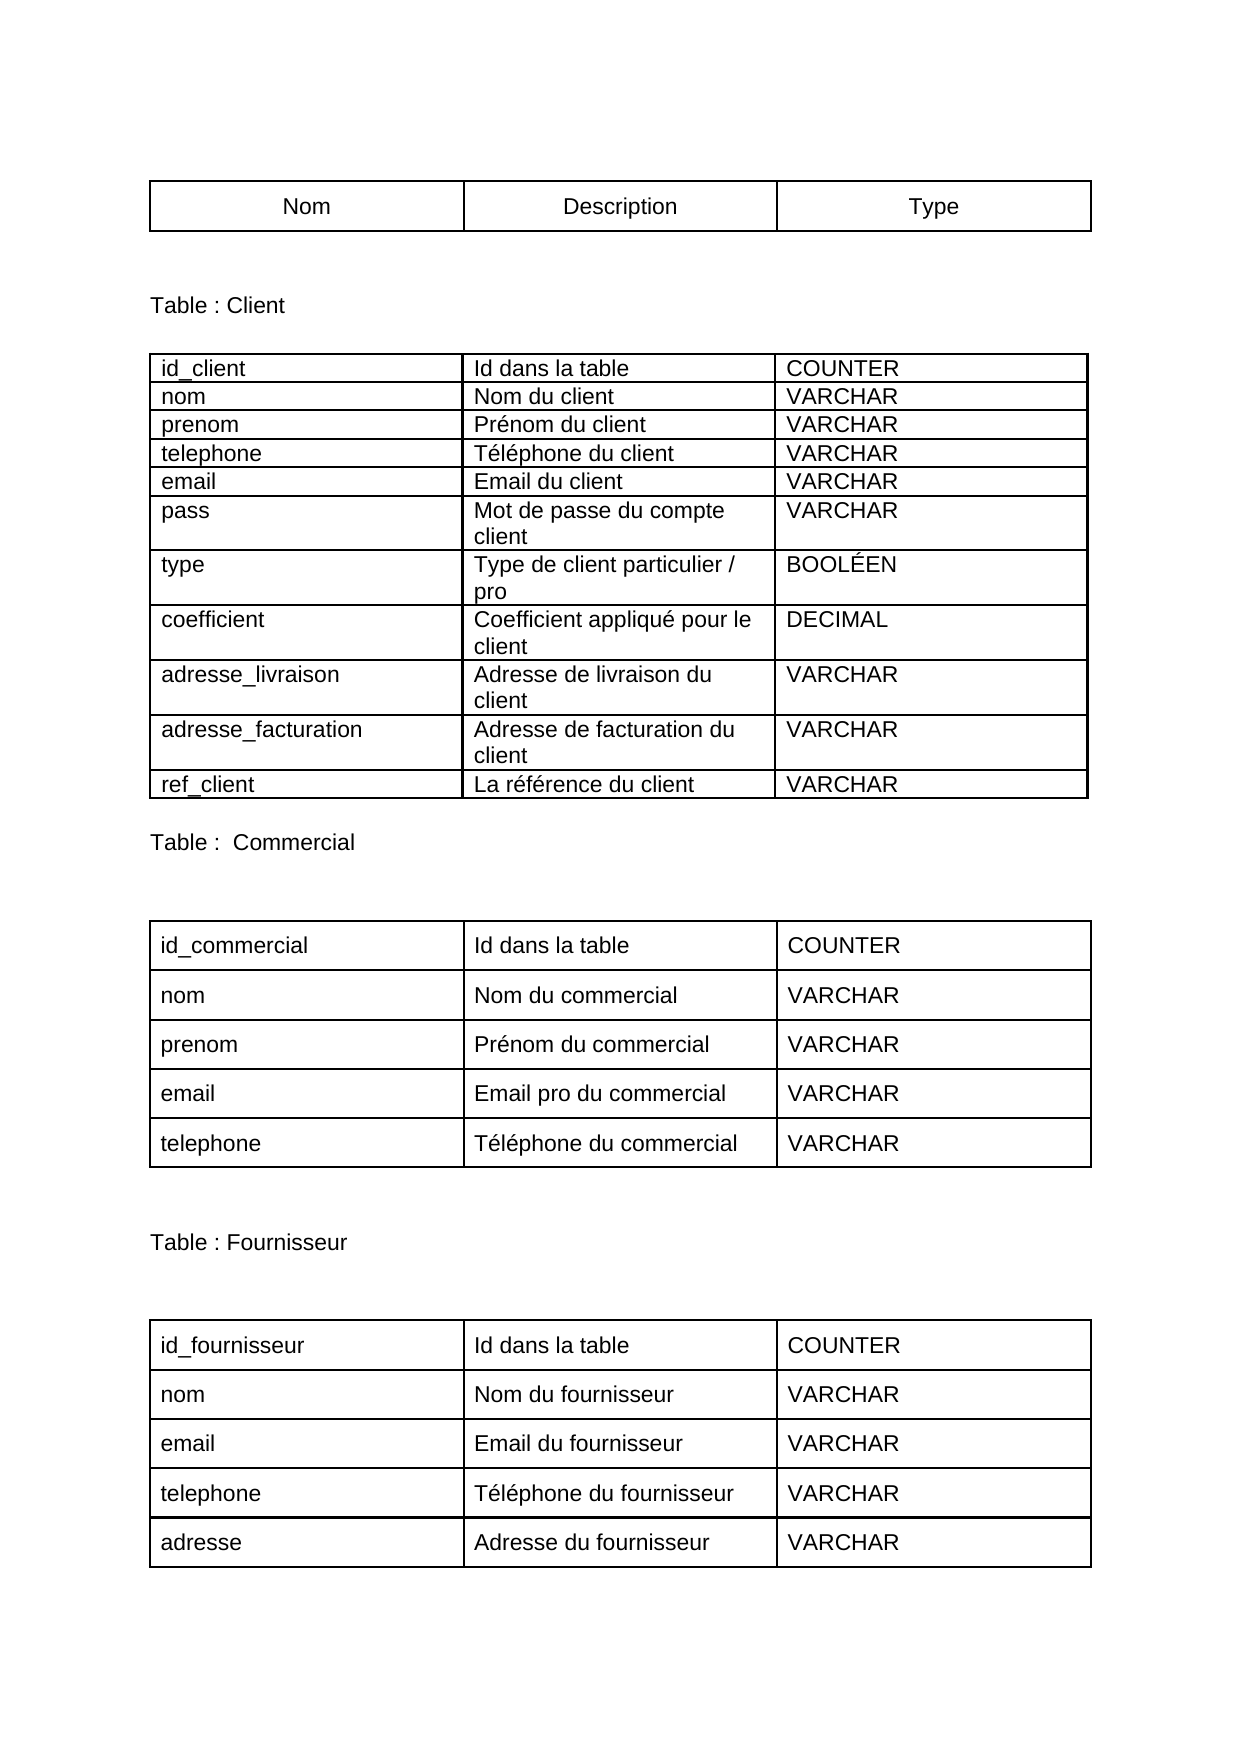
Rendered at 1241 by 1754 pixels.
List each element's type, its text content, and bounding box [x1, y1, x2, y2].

table_cell VARCHAR [778, 1371, 1090, 1418]
table_cell nom [151, 971, 463, 1018]
text Table : Client [150, 292, 1090, 318]
table_cell VARCHAR [776, 411, 1086, 438]
table_cell VARCHAR [778, 1070, 1090, 1117]
table_header COUNTER [778, 922, 1090, 969]
table_header id_client [151, 355, 461, 381]
table_cell Téléphone du client [464, 440, 774, 466]
table_header COUNTER [776, 355, 1086, 381]
table_cell prenom [151, 411, 461, 438]
table_cell Téléphone du fournisseur [465, 1469, 776, 1516]
table_cell Adresse de livraison du client [464, 661, 774, 714]
table_cell VARCHAR [776, 383, 1086, 409]
table_cell VARCHAR [776, 716, 1086, 768]
table_cell nom [151, 383, 461, 409]
table_cell VARCHAR [776, 661, 1086, 714]
table_header Nom [151, 182, 463, 229]
table_cell VARCHAR [776, 468, 1086, 494]
table_cell DECIMAL [776, 606, 1086, 659]
table_cell VARCHAR [778, 1469, 1090, 1516]
table_cell Type de client particulier / pro [464, 551, 774, 604]
table_cell pass [151, 497, 461, 549]
text Table : Fournisseur [150, 1229, 1090, 1255]
table_cell ref_client [151, 771, 461, 797]
table_header Id dans la table [465, 1321, 776, 1369]
table_cell type [151, 551, 461, 604]
table_cell VARCHAR [778, 971, 1090, 1018]
table_cell Email du fournisseur [465, 1420, 776, 1467]
table_cell VARCHAR [778, 1420, 1090, 1467]
table_cell nom [151, 1371, 463, 1418]
table_cell Nom du client [464, 383, 774, 409]
table_header Description [465, 182, 776, 229]
table_cell adresse_facturation [151, 716, 461, 768]
text Table : Commercial [150, 829, 1090, 856]
table_cell Téléphone du commercial [465, 1119, 776, 1166]
table_cell prenom [151, 1021, 463, 1068]
table_cell coefficient [151, 606, 461, 659]
table_cell La référence du client [464, 771, 774, 797]
table_cell adresse_livraison [151, 661, 461, 714]
table_cell telephone [151, 440, 461, 466]
table_cell Email du client [464, 468, 774, 494]
table_cell Nom du fournisseur [465, 1371, 776, 1418]
table_cell telephone [151, 1469, 463, 1516]
table_header COUNTER [778, 1321, 1090, 1369]
table_cell Adresse de facturation du client [464, 716, 774, 768]
table_header Id dans la table [464, 355, 774, 381]
table_cell Email pro du commercial [465, 1070, 776, 1117]
table_cell Coefficient appliqué pour le client [464, 606, 774, 659]
table_cell adresse [151, 1519, 463, 1566]
table_cell Adresse du fournisseur [465, 1519, 776, 1566]
table_cell Prénom du client [464, 411, 774, 438]
table_header id_fournisseur [151, 1321, 463, 1369]
table_cell VARCHAR [776, 440, 1086, 466]
table_header Type [778, 182, 1090, 229]
table_cell VARCHAR [776, 497, 1086, 549]
table_cell email [151, 1070, 463, 1117]
table_cell VARCHAR [778, 1119, 1090, 1166]
table_cell VARCHAR [778, 1021, 1090, 1068]
table_cell VARCHAR [778, 1519, 1090, 1566]
table_cell Mot de passe du compte client [464, 497, 774, 549]
table_cell VARCHAR [776, 771, 1086, 797]
table_cell Nom du commercial [465, 971, 776, 1018]
table_cell telephone [151, 1119, 463, 1166]
table_cell email [151, 1420, 463, 1467]
table_header id_commercial [151, 922, 463, 969]
table_header Id dans la table [465, 922, 776, 969]
table_cell email [151, 468, 461, 494]
table_cell Prénom du commercial [465, 1021, 776, 1068]
table_cell BOOLÉEN [776, 551, 1086, 604]
